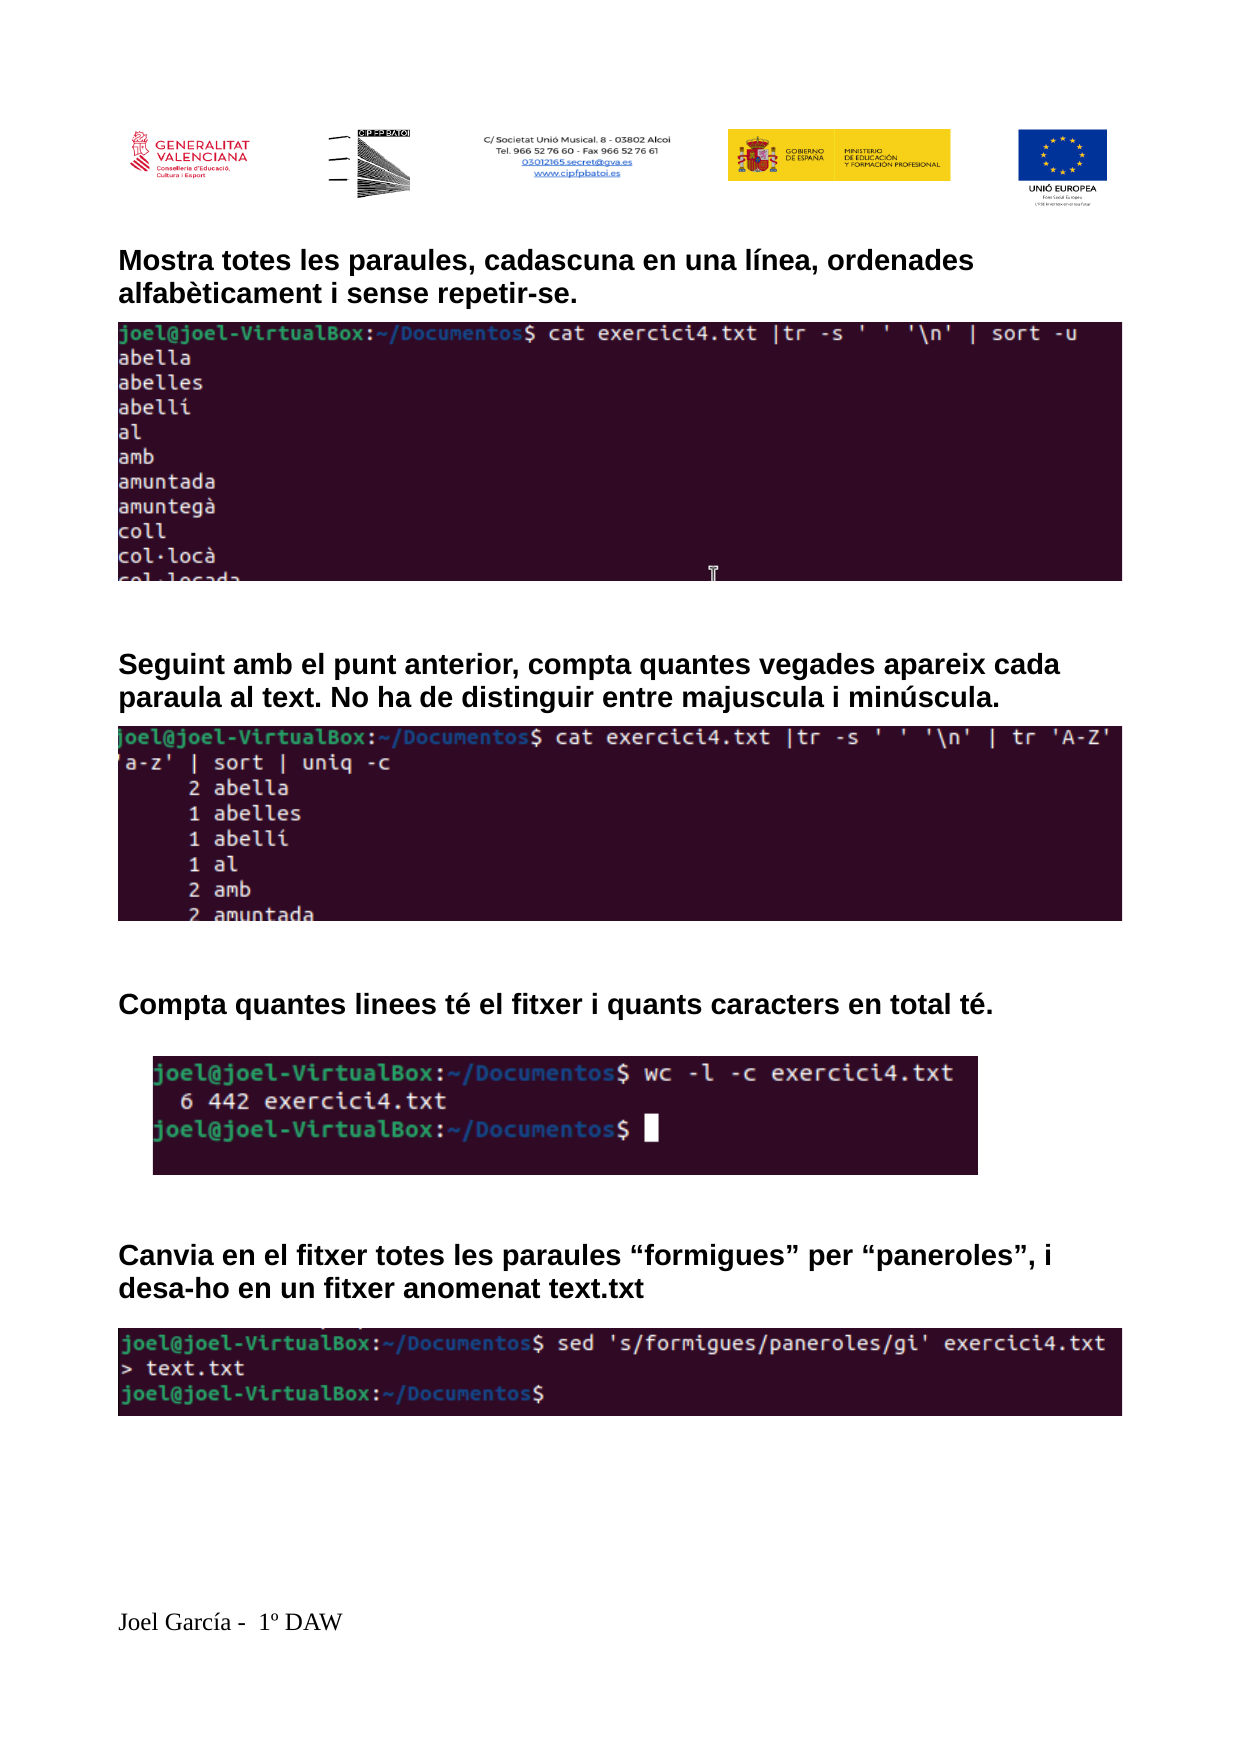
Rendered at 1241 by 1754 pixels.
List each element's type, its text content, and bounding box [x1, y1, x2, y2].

picture [118, 1328, 1123, 1416]
subtitle Compta quantes linees té el fitxer i quants caracters en total té. [118, 987, 1122, 1020]
picture [152, 1056, 978, 1175]
picture [118, 726, 1123, 921]
subtitle Canvia en el fitxer totes les paraules “formigues” per “paneroles”, i desa-ho en un fitxer anomenat text.txt [118, 1238, 1122, 1305]
subtitle Seguint amb el punt anterior, compta quantes vegades apareix cada paraula al text. No ha de distinguir entre majuscula i minúscula. [118, 647, 1122, 714]
subtitle Mostra totes les paraules, cadascuna en una línea, ordenades alfabèticament i sense repetir-se. [118, 242, 1122, 309]
picture [118, 322, 1123, 581]
picture [118, 118, 1118, 209]
